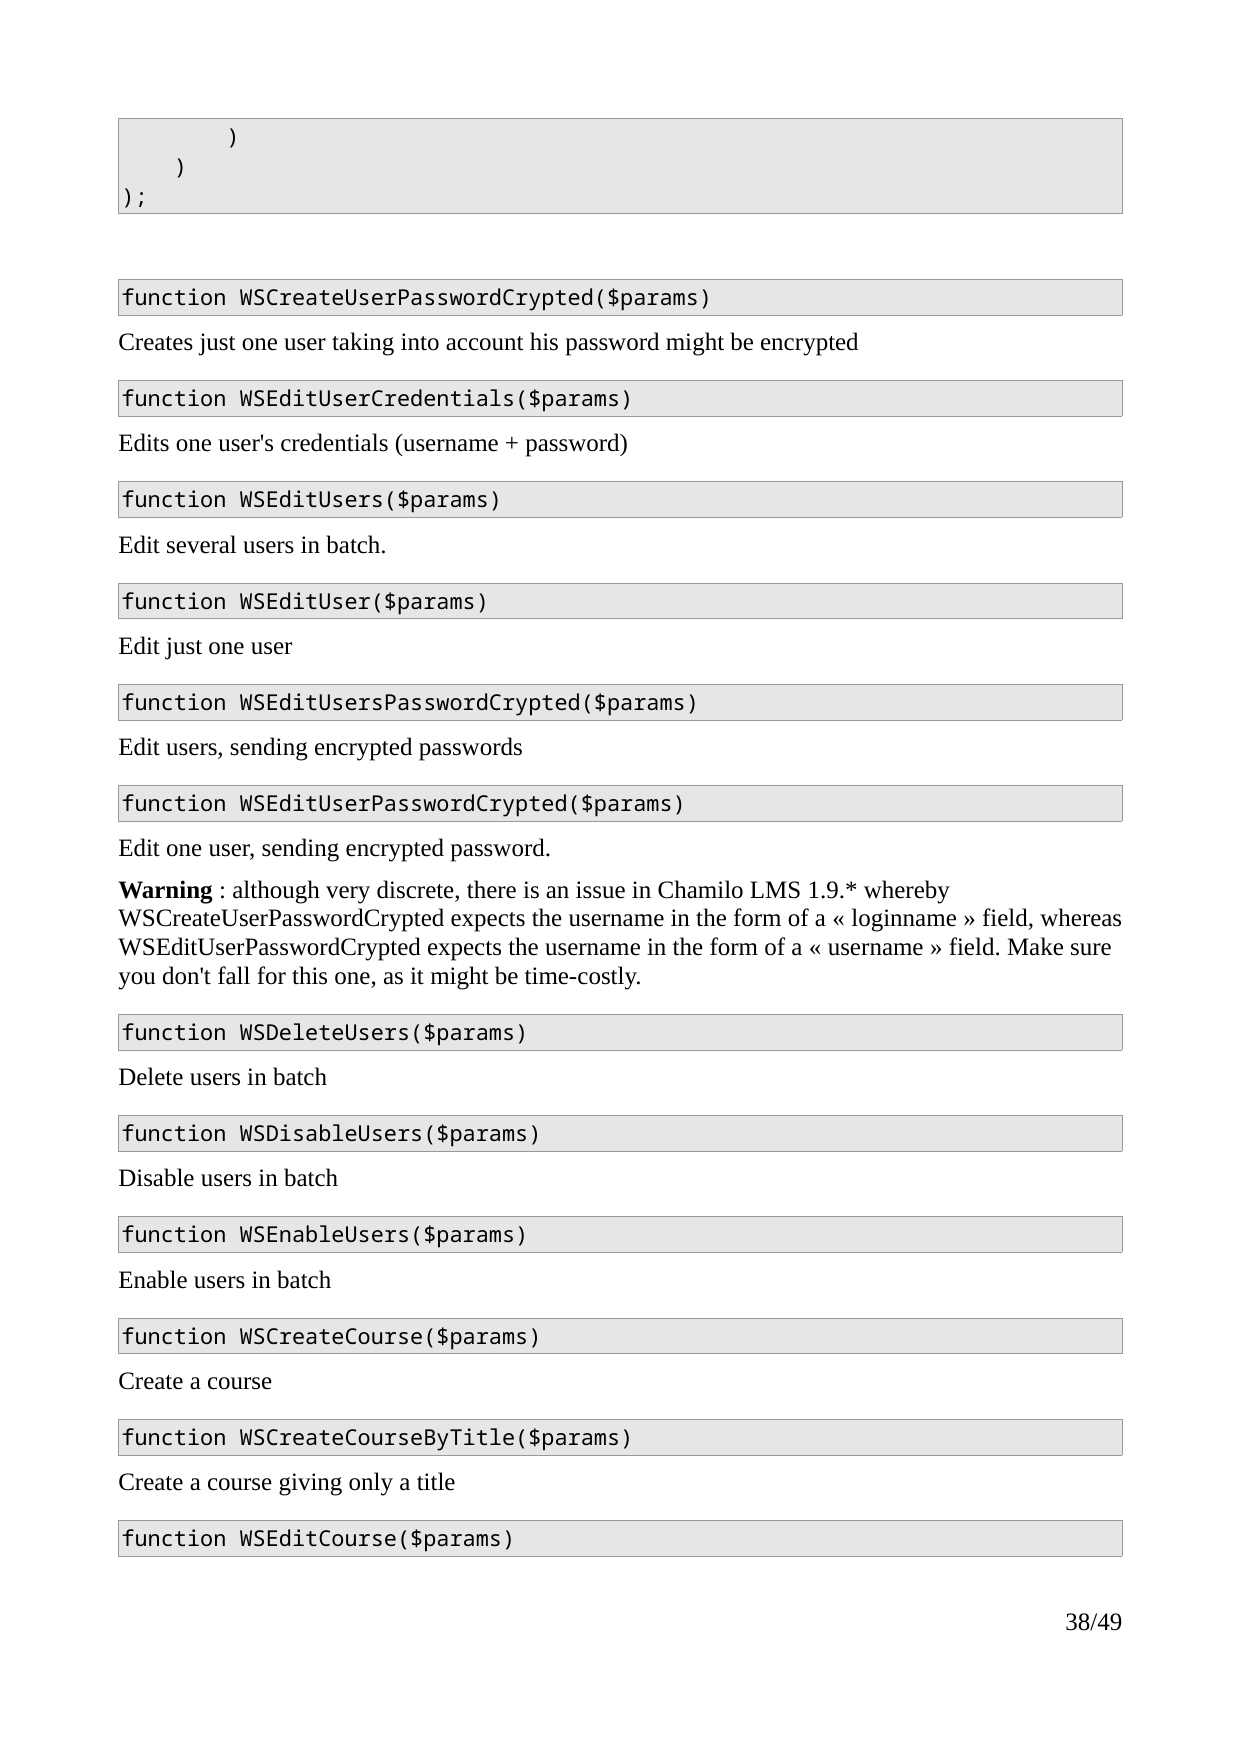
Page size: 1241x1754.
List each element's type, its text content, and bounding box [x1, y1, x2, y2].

text ) ) ); [119, 119, 1122, 213]
text function WSCreateCourse($params) [119, 1319, 1122, 1353]
text function WSCreateUserPasswordCrypted($params) [119, 280, 1122, 315]
text Edits one user's credentials (username + password) [118, 428, 1122, 457]
text Disable users in batch [118, 1163, 1122, 1192]
text function WSEditUsersPasswordCrypted($params) [119, 685, 1122, 720]
text function WSEditCourse($params) [119, 1521, 1122, 1556]
text function WSEditUser($params) [119, 584, 1122, 618]
text function WSEnableUsers($params) [119, 1217, 1122, 1252]
text function WSCreateCourseByTitle($params) [119, 1420, 1122, 1455]
text Warning : although very discrete, there is an issue in Chamilo LMS 1.9.* whereby WSCreateUserPasswordCrypted expects the username in the form of a « loginname » field, whereas WSEditUserPasswordCrypted expects the username in the form of a « username » field. Make sure you don't fall for this one, as it might be time-costly. [118, 875, 1122, 990]
text function WSEditUserCredentials($params) [119, 381, 1122, 416]
text Edit one user, sending encrypted password. [118, 833, 1122, 862]
text Create a course giving only a title [118, 1467, 1122, 1496]
text Edit several users in batch. [118, 530, 1122, 558]
text Creates just one user taking into account his password might be encrypted [118, 327, 1122, 356]
text function WSEditUsers($params) [119, 482, 1122, 517]
text function WSDeleteUsers($params) [119, 1015, 1122, 1050]
text Delete users in batch [118, 1062, 1122, 1091]
text Create a course [118, 1366, 1122, 1395]
text function WSEditUserPasswordCrypted($params) [119, 786, 1122, 821]
text Edit just one user [118, 631, 1122, 660]
text function WSDisableUsers($params) [119, 1116, 1122, 1151]
text Enable users in batch [118, 1265, 1122, 1293]
text Edit users, sending encrypted passwords [118, 732, 1122, 761]
